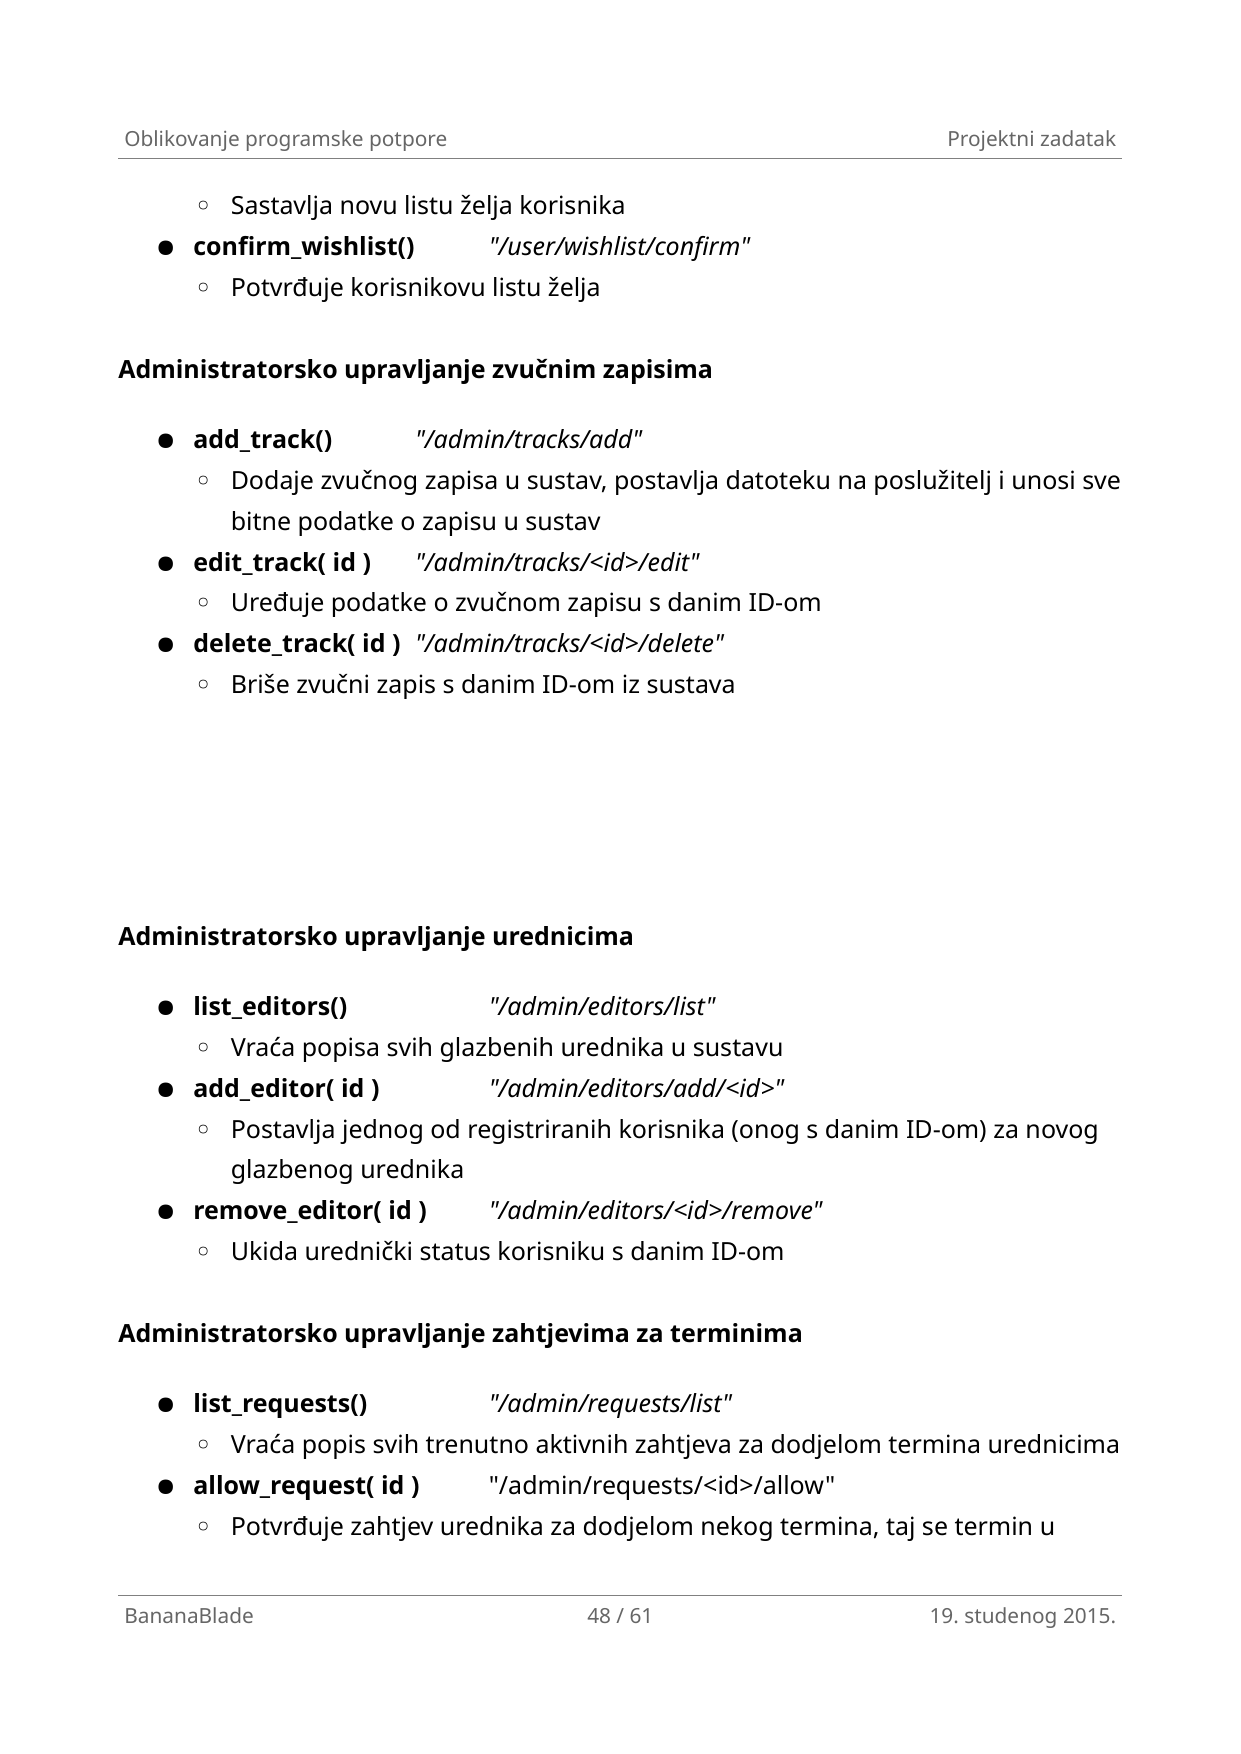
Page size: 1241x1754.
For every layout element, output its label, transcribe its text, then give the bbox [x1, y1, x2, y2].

list edit_track( id ) "/admin/tracks/<id>/edit" [156, 544, 1122, 578]
list delete_track( id ) "/admin/tracks/<id>/delete" [156, 626, 1122, 660]
list Uređuje podatke o zvučnom zapisu s danim ID-om [193, 585, 1122, 619]
list Briše zvučni zapis s danim ID-om iz sustava [193, 667, 1122, 701]
list Postavlja jednog od registriranih korisnika (onog s danim ID-om) za novog glazbenog urednika [193, 1111, 1122, 1186]
list Dodaje zvučnog zapisa u sustav, postavlja datoteku na poslužitelj i unosi sve bitne podatke o zapisu u sustav [193, 462, 1122, 537]
list list_editors() "/admin/editors/list" [156, 989, 1122, 1023]
text Administratorsko upravljanje urednicima [118, 918, 1122, 952]
list Vraća popis svih trenutno aktivnih zahtjeva za dodjelom termina urednicima [193, 1427, 1122, 1461]
text Administratorsko upravljanje zahtjevima za terminima [118, 1315, 1122, 1349]
list Potvrđuje zahtjev urednika za dodjelom nekog termina, taj se termin u [193, 1508, 1122, 1542]
list add_editor( id ) "/admin/editors/add/<id>" [156, 1070, 1122, 1104]
list add_track() "/admin/tracks/add" [156, 422, 1122, 456]
list remove_editor( id ) "/admin/editors/<id>/remove" [156, 1193, 1122, 1227]
list list_requests() "/admin/requests/list" [156, 1386, 1122, 1420]
list allow_request( id ) "/admin/requests/<id>/allow" [156, 1467, 1122, 1501]
list confirm_wishlist() "/user/wishlist/confirm" [156, 229, 1122, 263]
list Vraća popisa svih glazbenih urednika u sustavu [193, 1029, 1122, 1064]
list Potvrđuje korisnikovu listu želja [193, 270, 1122, 304]
list Sastavlja novu listu želja korisnika [193, 188, 1122, 222]
text Administratorsko upravljanje zvučnim zapisima [118, 351, 1122, 385]
list Ukida urednički status korisniku s danim ID-om [193, 1234, 1122, 1268]
